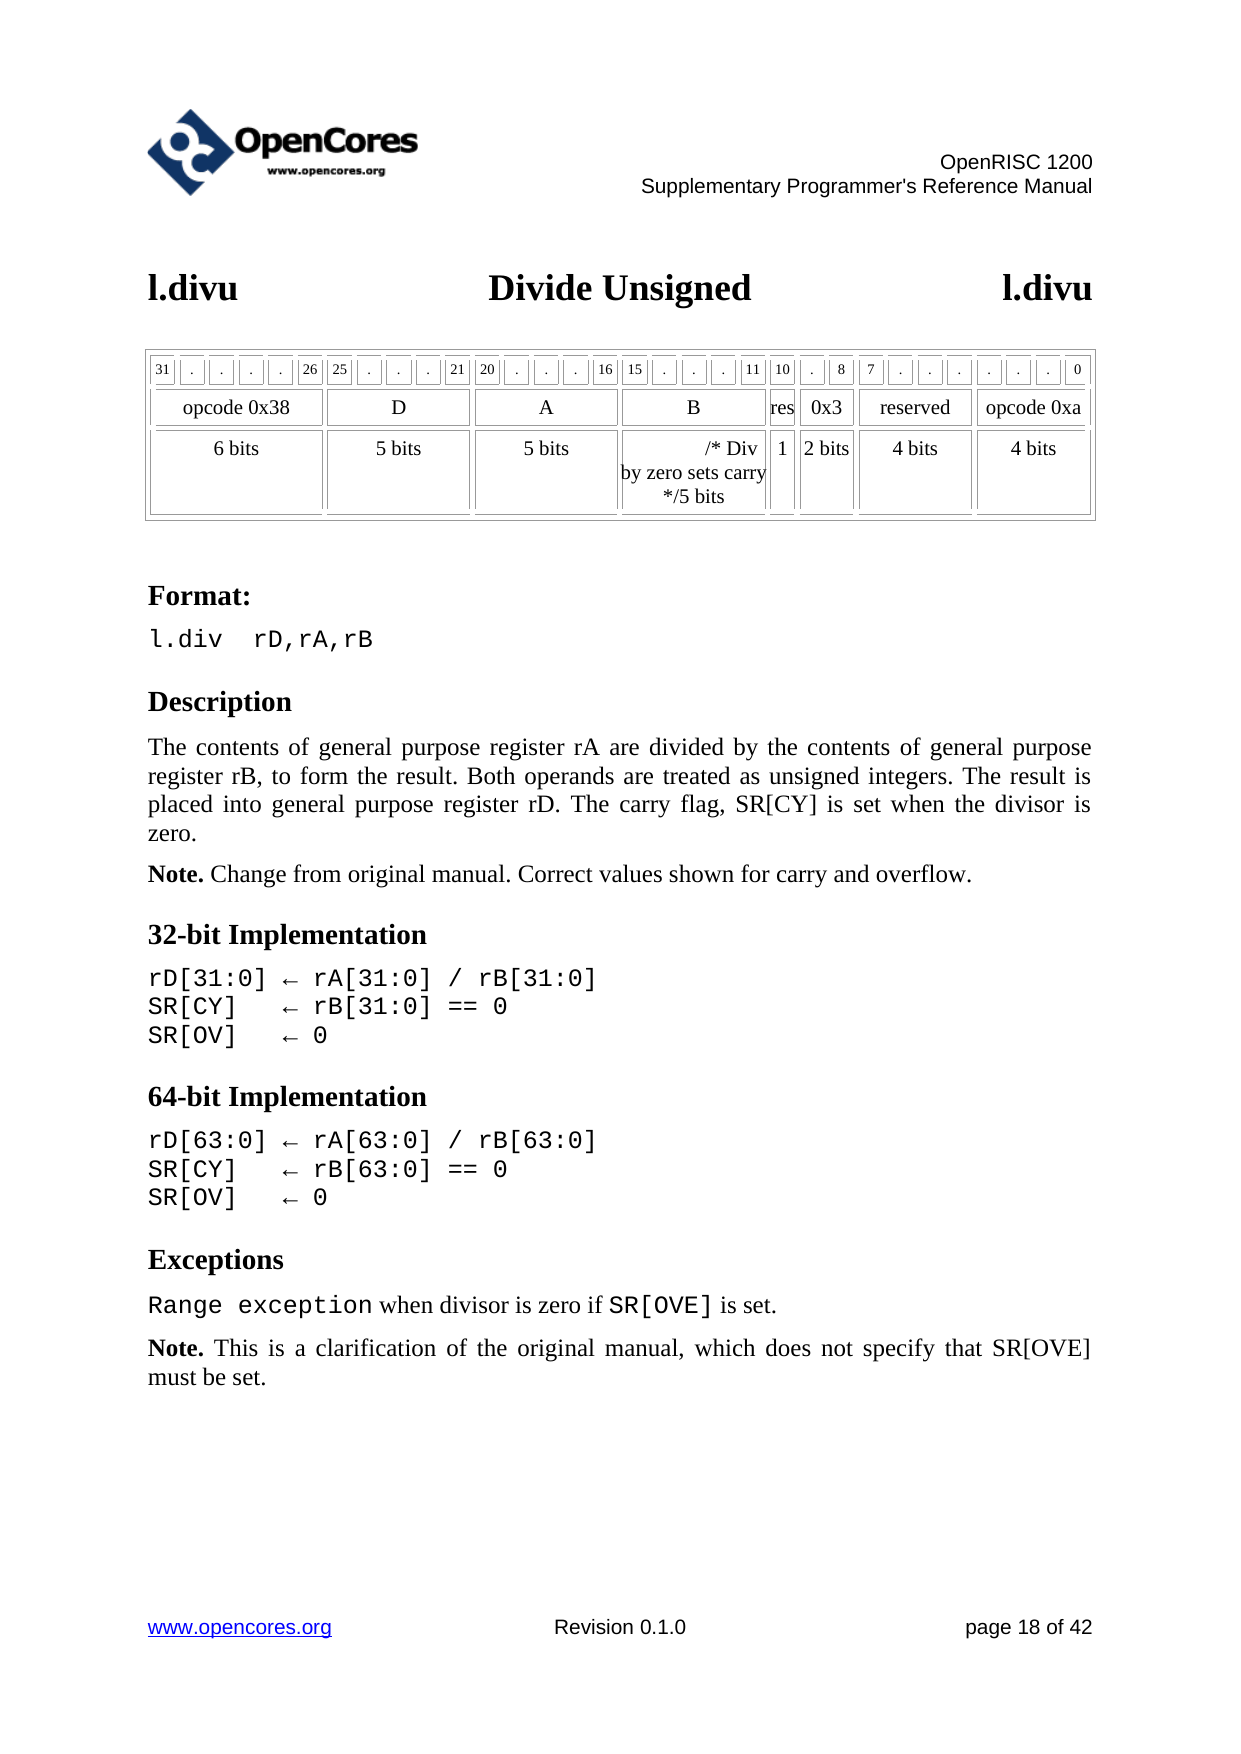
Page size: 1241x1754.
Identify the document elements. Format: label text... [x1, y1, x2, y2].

text SR[CY] ← rB[31:0] == 0 [148, 994, 1093, 1022]
title 64-bit Implementation [148, 1079, 1093, 1113]
table_header . [354, 350, 384, 383]
title Description [148, 684, 1093, 717]
table_header 31 [148, 350, 177, 383]
title 32-bit Implementation [148, 917, 1093, 951]
text l.div rD,rA,rB [148, 626, 1093, 655]
table_header Divide Unsigned [325, 227, 915, 308]
table_header . [207, 350, 236, 383]
table_cell /* Div by zero sets carry */5 bits [620, 425, 767, 514]
text rD[31:0] ← rA[31:0] / rB[31:0] [148, 966, 1093, 994]
table_header . [797, 350, 826, 383]
table_header 0 [1063, 350, 1093, 383]
table_header 10 [768, 350, 797, 383]
table_header . [1033, 350, 1063, 383]
table_header 11 [738, 350, 767, 383]
table_cell 6 bits [148, 425, 325, 514]
table_header 21 [443, 350, 472, 383]
text SR[OV] ← 0 [148, 1022, 1093, 1051]
table_header l.divu [915, 227, 1093, 308]
text Range exception when divisor is zero if SR[OVE] is set. [148, 1290, 1093, 1321]
table_header . [413, 350, 443, 383]
table_header . [708, 350, 738, 383]
table_header . [236, 350, 266, 383]
table_header . [649, 350, 679, 383]
table_header . [502, 350, 531, 383]
table_cell opcode 0x38 [148, 384, 325, 425]
table_header . [945, 350, 974, 383]
table_cell 4 bits [856, 425, 974, 514]
table_cell opcode 0xa [974, 384, 1093, 425]
table_header . [384, 350, 413, 383]
table_header . [886, 350, 915, 383]
table_cell D [325, 384, 472, 425]
text rD[63:0] ← rA[63:0] / rB[63:0] [148, 1128, 1093, 1156]
text The contents of general purpose register rA are divided by the contents of general purpose register rB, to form the result. Both operands are treated as unsigned integers. The result is placed into general purpose register rD. The carry flag, SR[CY] is set when the divisor is zero. [148, 732, 1093, 847]
table_cell B [620, 384, 767, 425]
table_header . [531, 350, 561, 383]
table_header 20 [472, 350, 502, 383]
table_header . [561, 350, 590, 383]
table_cell res [768, 384, 797, 425]
picture [147, 109, 418, 196]
table_cell 4 bits [974, 425, 1093, 514]
table_cell 5 bits [325, 425, 472, 514]
table_header . [177, 350, 207, 383]
text Note. This is a clarification of the original manual, which does not specify that SR[OVE] must be set. [148, 1333, 1093, 1391]
title Exceptions [148, 1242, 1093, 1275]
table_header . [1004, 350, 1033, 383]
table_header 8 [826, 350, 856, 383]
table_header 25 [325, 350, 354, 383]
table_header 26 [295, 350, 325, 383]
table_header . [974, 350, 1003, 383]
table_cell 0x3 [797, 384, 856, 425]
table_header 16 [590, 350, 620, 383]
table_cell 5 bits [472, 425, 620, 514]
table_cell A [472, 384, 620, 425]
text SR[OV] ← 0 [148, 1184, 1093, 1213]
table_cell reserved [856, 384, 974, 425]
table_header l.divu [148, 227, 325, 308]
table_header . [915, 350, 944, 383]
table_header 7 [856, 350, 886, 383]
text SR[CY] ← rB[63:0] == 0 [148, 1156, 1093, 1184]
table_header . [679, 350, 708, 383]
table_header . [266, 350, 295, 383]
table_header 15 [620, 350, 649, 383]
text Note. Change from original manual. Correct values shown for carry and overflow. [148, 859, 1093, 888]
table_cell 2 bits [797, 425, 856, 514]
title Format: [148, 578, 1093, 612]
table_cell 1 [768, 425, 797, 514]
